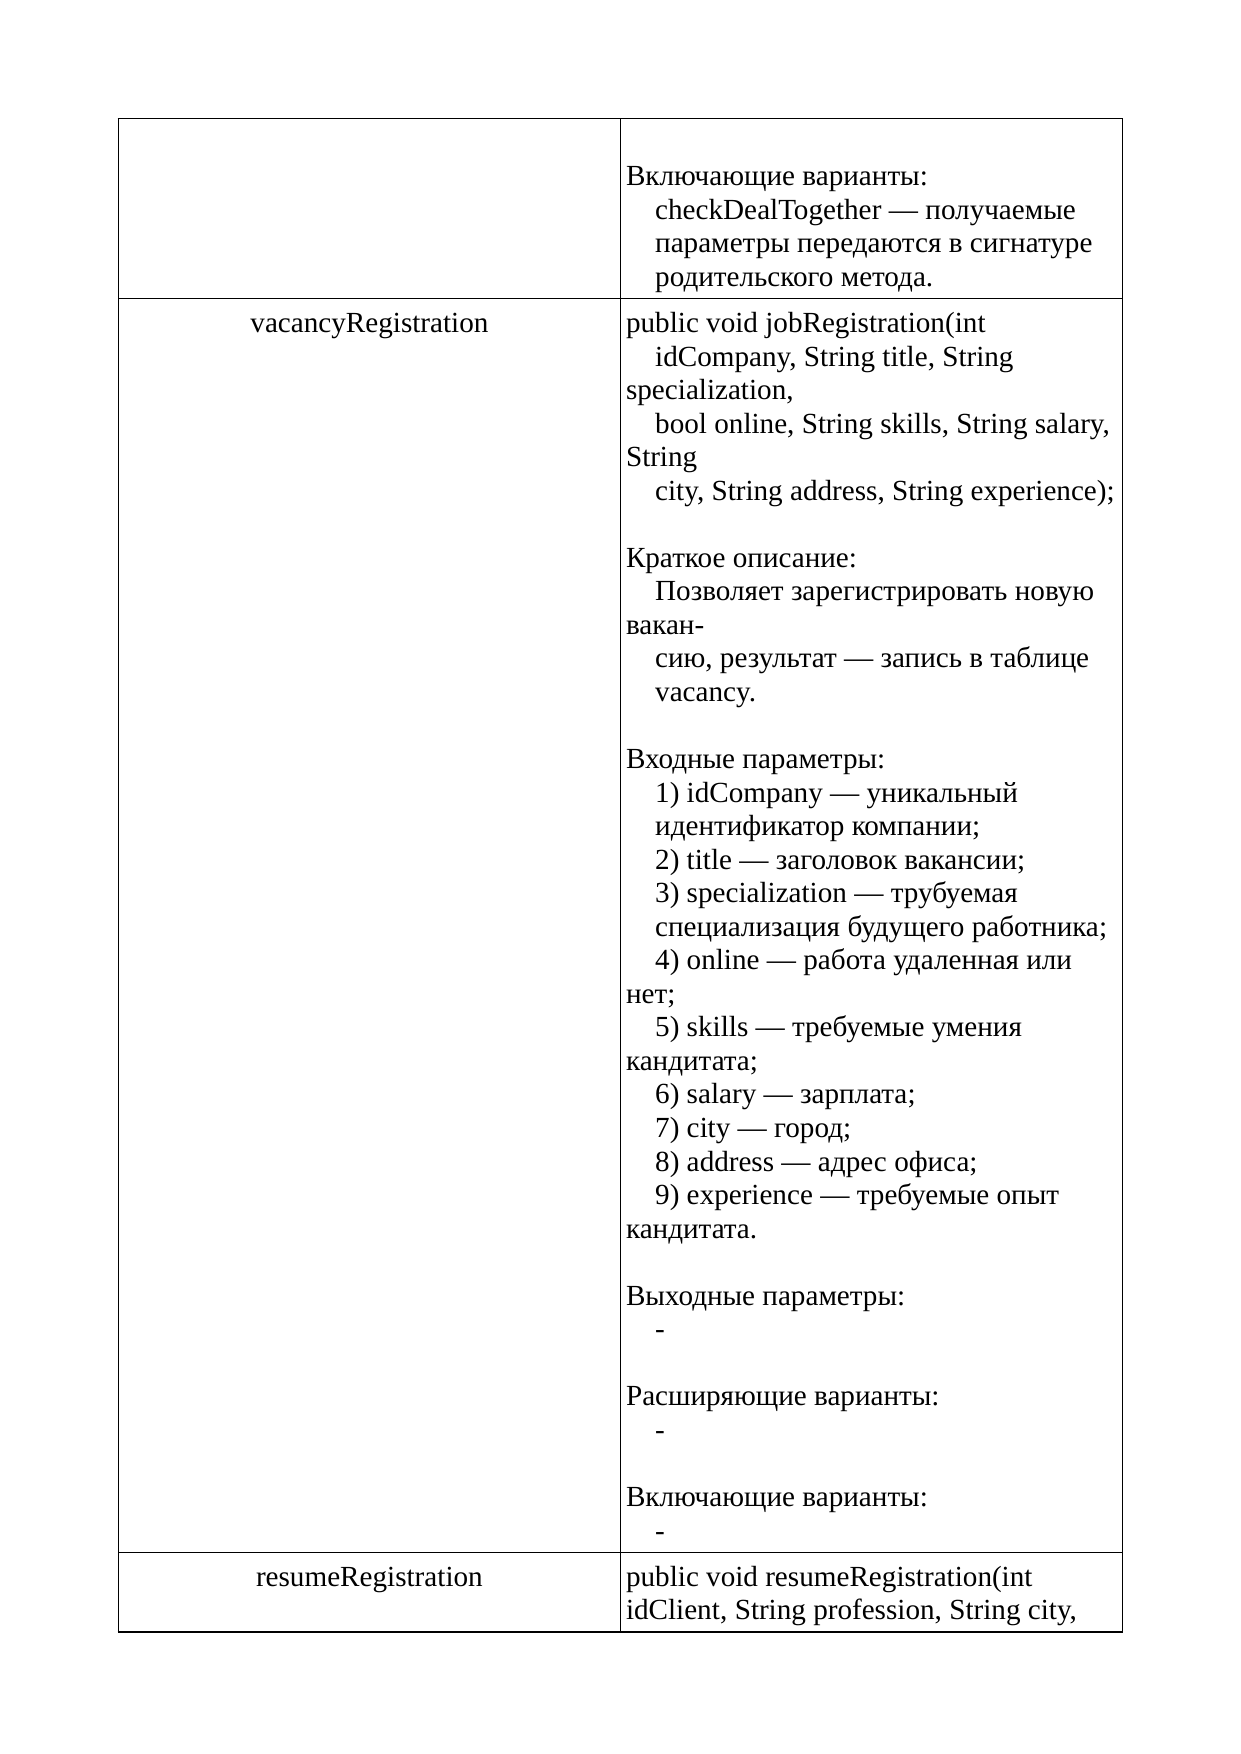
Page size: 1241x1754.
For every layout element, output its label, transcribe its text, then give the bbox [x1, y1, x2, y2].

table_cell vacancyRegistration [119, 299, 620, 1552]
table_cell - Включающие варианты: checkDealTogether — получаемые параметры передаются в сигнатуре родительского метода. [621, 119, 1122, 298]
table_cell public void resumeRegistration(int idClient, String profession, String city, [621, 1553, 1122, 1631]
table_cell public void jobRegistration(int idCompany, String title, String specialization, bool online, String skills, String salary, String city, String address, String experience); Краткое описание: Позволяет зарегистрировать новую вакан- сию, результат — запись в таблице vacancy. Входные параметры: 1) idCompany — уникальный идентификатор компании; 2) title — заголовок вакансии; 3) specialization — трубуемая специализация будущего работника; 4) online — работа удаленная или нет; 5) skills — требуемые умения кандитата; 6) salary — зарплата; 7) city — город; 8) address — адрес офиса; 9) experience — требуемые опыт кандитата. Выходные параметры: - Расширяющие варианты: - Включающие варианты: - [621, 299, 1122, 1552]
table_cell [119, 119, 620, 298]
table_cell resumeRegistration [119, 1553, 620, 1631]
